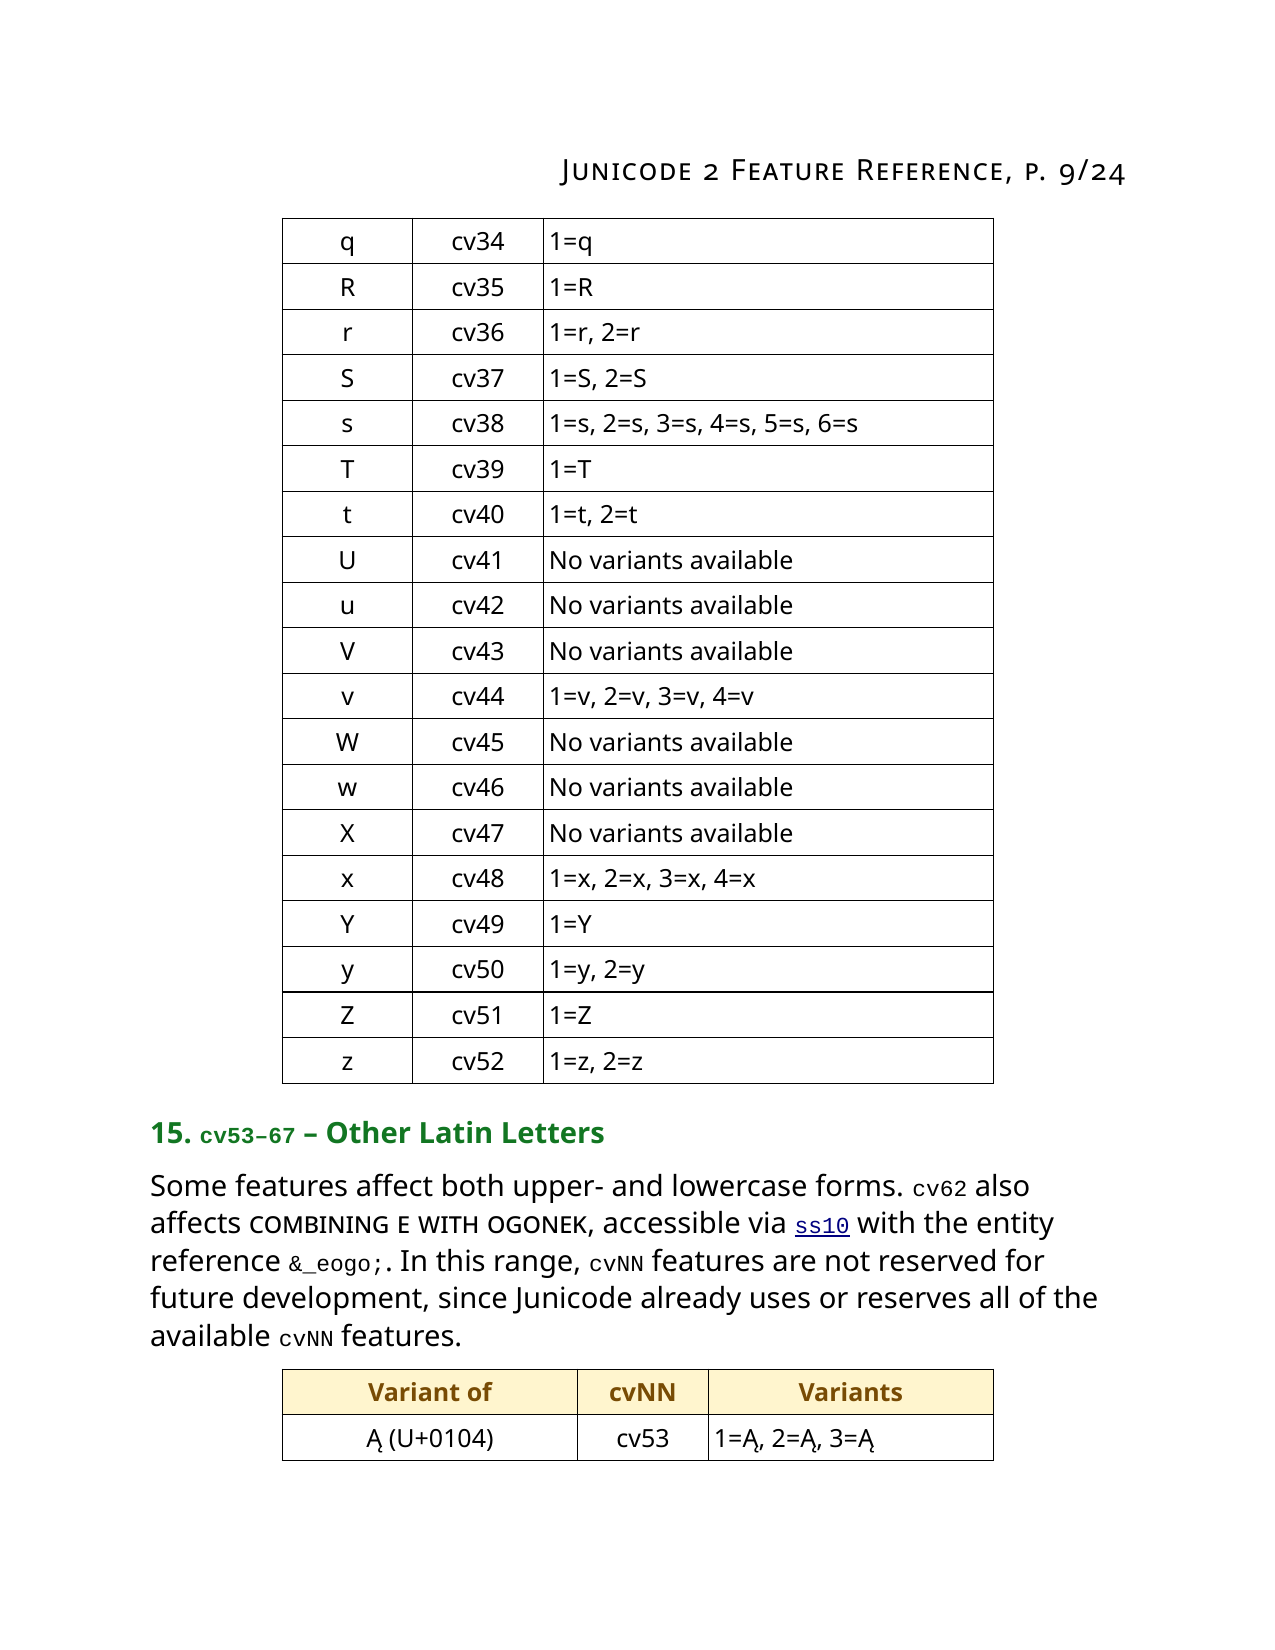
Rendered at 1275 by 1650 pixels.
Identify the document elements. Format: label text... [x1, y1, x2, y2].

table_cell u [283, 583, 412, 627]
table_cell 1=Z [544, 993, 993, 1037]
table_cell Z [283, 993, 412, 1037]
table_cell S [283, 355, 412, 399]
table_cell cv43 [413, 628, 543, 673]
table_cell No variants available [544, 628, 993, 673]
table_cell cv36 [413, 310, 543, 354]
table_cell 1=v, 2=v, 3=v, 4=v [544, 674, 993, 718]
table_cell r [283, 310, 412, 354]
table_cell cv53 [578, 1415, 708, 1459]
table_cell cv44 [413, 674, 543, 718]
table_cell 1=t, 2=t [544, 492, 993, 536]
table_header cvNN [578, 1370, 708, 1414]
table_cell q [283, 219, 412, 263]
table_cell X [283, 810, 412, 855]
table_cell cv34 [413, 219, 543, 263]
table_header Variant of [283, 1370, 577, 1414]
table_cell 1=r, 2=r [544, 310, 993, 354]
table_cell Ą (U+0104) [283, 1415, 577, 1459]
table_cell cv39 [413, 446, 543, 491]
table_cell cv35 [413, 264, 543, 308]
table_cell No variants available [544, 537, 993, 582]
table_cell cv37 [413, 355, 543, 399]
table_cell 1=z, 2=z [544, 1038, 993, 1082]
table_cell cv47 [413, 810, 543, 855]
table_cell R [283, 264, 412, 308]
table_cell cv45 [413, 719, 543, 764]
table_cell 1=R [544, 264, 993, 308]
subtitle 15. cv53–67 – Other Latin Letters [150, 1113, 1125, 1151]
table_cell W [283, 719, 412, 764]
table_cell Y [283, 901, 412, 946]
table_cell z [283, 1038, 412, 1082]
table_header Variants [709, 1370, 993, 1414]
table_cell 1=Ą, 2=Ą, 3=Ą [709, 1415, 993, 1459]
table_cell 1=x, 2=x, 3=x, 4=x [544, 856, 993, 900]
table_cell y [283, 947, 412, 991]
table_cell cv40 [413, 492, 543, 536]
table_cell No variants available [544, 810, 993, 855]
table_cell v [283, 674, 412, 718]
table_cell cv49 [413, 901, 543, 946]
table_cell 1=Y [544, 901, 993, 946]
table_cell No variants available [544, 765, 993, 809]
table_cell cv50 [413, 947, 543, 991]
table_cell 1=q [544, 219, 993, 263]
table_cell cv46 [413, 765, 543, 809]
table_cell cv52 [413, 1038, 543, 1082]
table_cell cv48 [413, 856, 543, 900]
table_cell U [283, 537, 412, 582]
table_cell x [283, 856, 412, 900]
table_cell 1=T [544, 446, 993, 491]
table_cell 1=s, 2=s, 3=s, 4=s, 5=s, 6=s [544, 401, 993, 445]
table_cell cv38 [413, 401, 543, 445]
table_cell T [283, 446, 412, 491]
table_cell 1=S, 2=S [544, 355, 993, 399]
table_cell cv51 [413, 993, 543, 1037]
table_cell t [283, 492, 412, 536]
table_cell No variants available [544, 719, 993, 764]
table_cell No variants available [544, 583, 993, 627]
table_cell V [283, 628, 412, 673]
table_cell s [283, 401, 412, 445]
text Some features affect both upper- and lowercase forms. cv62 also affects combining e with ogonek, accessible via ss10 with the entity reference &_eogo;. In this range, cvNN features are not reserved for future development, since Junicode already uses or reserves all of the available cvNN features. [150, 1166, 1125, 1353]
table_cell cv41 [413, 537, 543, 582]
table_cell w [283, 765, 412, 809]
table_cell cv42 [413, 583, 543, 627]
table_cell 1=y, 2=y [544, 947, 993, 991]
